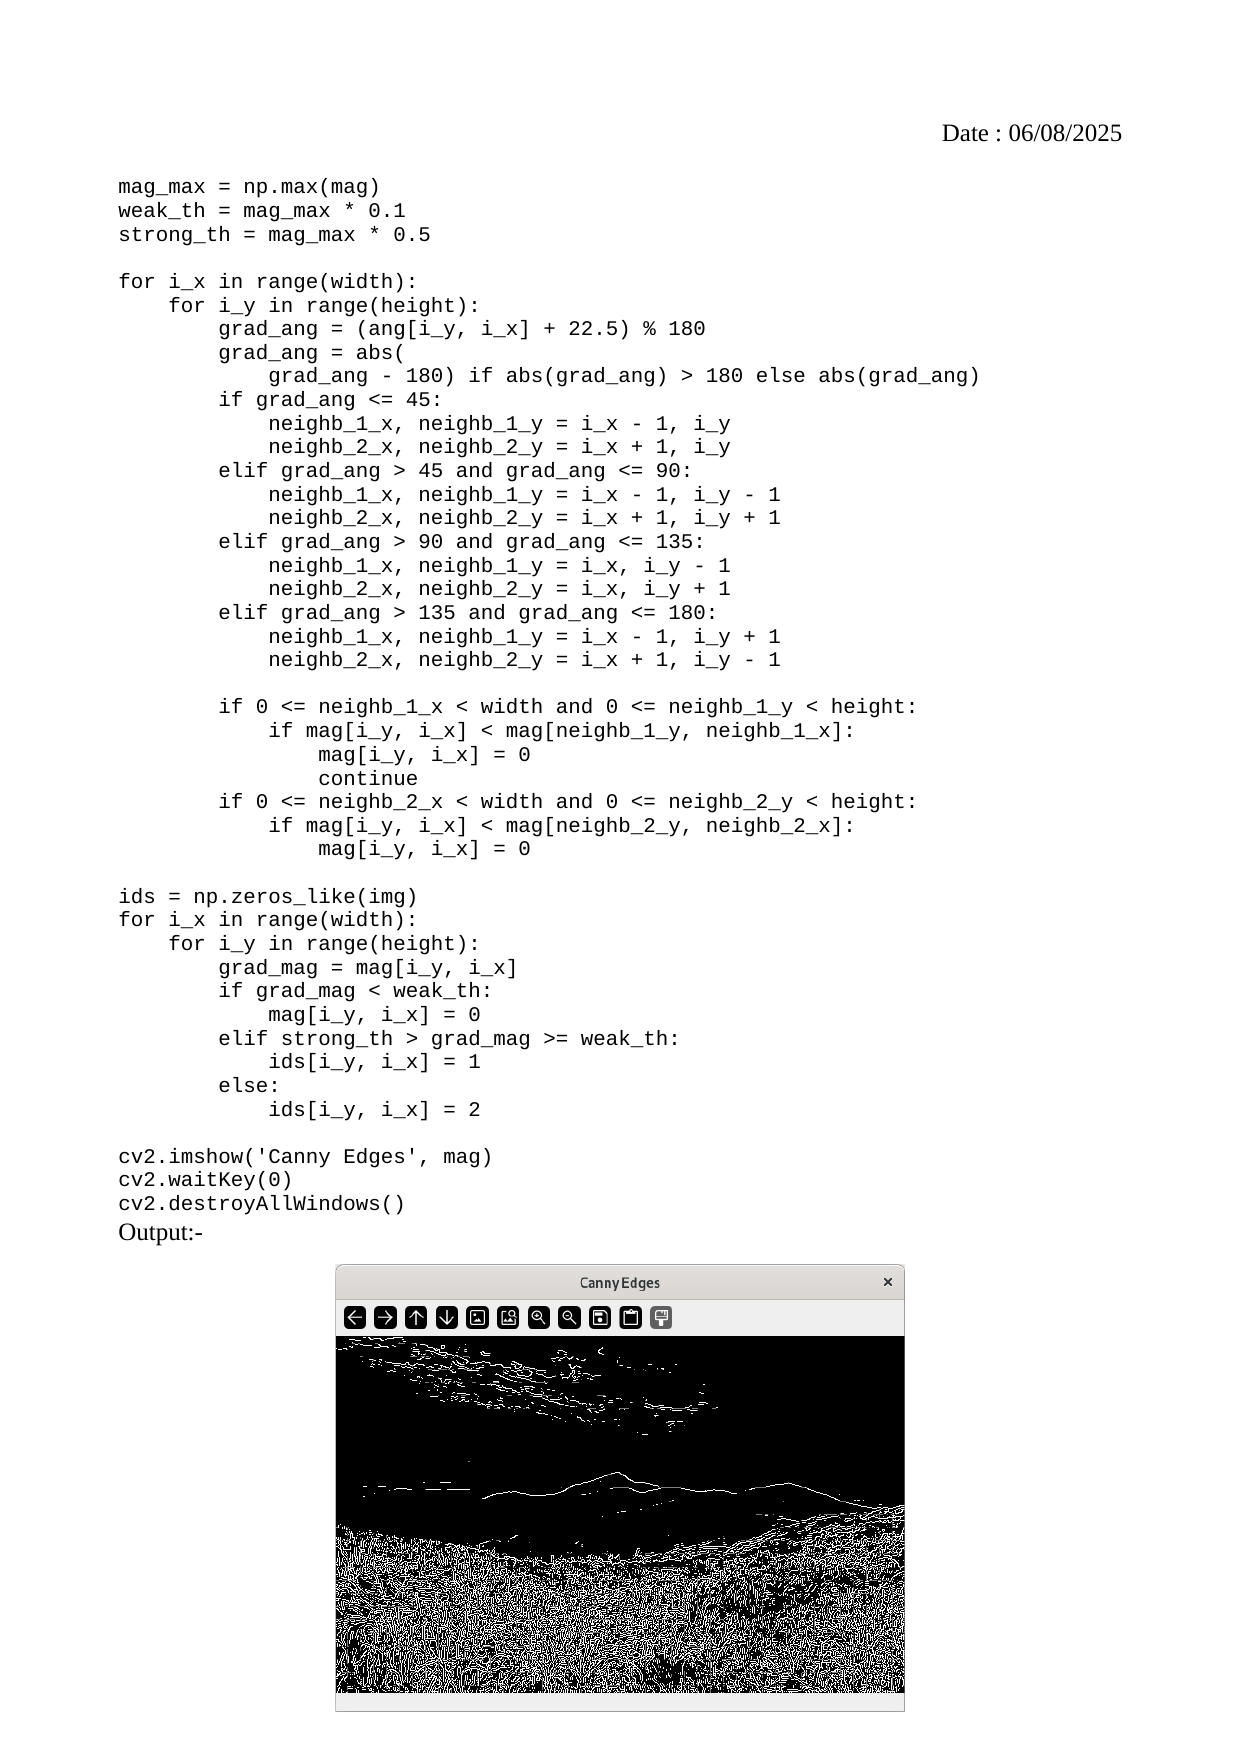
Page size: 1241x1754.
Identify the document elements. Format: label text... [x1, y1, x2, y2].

text elif strong_th > grad_mag >= weak_th: [118, 1028, 1122, 1051]
text neighb_1_x, neighb_1_y = i_x - 1, i_y + 1 [118, 626, 1122, 649]
text neighb_2_x, neighb_2_y = i_x + 1, i_y - 1 [118, 649, 1122, 673]
text grad_mag = mag[i_y, i_x] [118, 957, 1122, 980]
text if 0 <= neighb_2_x < width and 0 <= neighb_2_y < height: [118, 791, 1122, 815]
text neighb_1_x, neighb_1_y = i_x, i_y - 1 [118, 555, 1122, 578]
text elif grad_ang > 45 and grad_ang <= 90: [118, 460, 1122, 484]
text mag_max = np.max(mag) [118, 176, 1122, 200]
text if 0 <= neighb_1_x < width and 0 <= neighb_1_y < height: [118, 697, 1122, 720]
text mag[i_y, i_x] = 0 [118, 744, 1122, 767]
text grad_ang = (ang[i_y, i_x] + 22.5) % 180 [118, 318, 1122, 342]
text strong_th = mag_max * 0.5 [118, 224, 1122, 247]
text else: [118, 1075, 1122, 1098]
text mag[i_y, i_x] = 0 [118, 1004, 1122, 1028]
text for i_x in range(width): [118, 909, 1122, 933]
text if grad_ang <= 45: [118, 389, 1122, 413]
text elif grad_ang > 135 and grad_ang <= 180: [118, 602, 1122, 626]
text cv2.waitKey(0) [118, 1169, 1122, 1193]
text neighb_2_x, neighb_2_y = i_x + 1, i_y [118, 436, 1122, 460]
text grad_ang = abs( [118, 342, 1122, 366]
text weak_th = mag_max * 0.1 [118, 200, 1122, 224]
text ids[i_y, i_x] = 2 [118, 1098, 1122, 1122]
text grad_ang - 180) if abs(grad_ang) > 180 else abs(grad_ang) [118, 366, 1122, 389]
text cv2.destroyAllWindows() [118, 1193, 1122, 1217]
text neighb_1_x, neighb_1_y = i_x - 1, i_y - 1 [118, 484, 1122, 507]
text ids = np.zeros_like(img) [118, 886, 1122, 909]
text if mag[i_y, i_x] < mag[neighb_1_y, neighb_1_x]: [118, 720, 1122, 744]
text cv2.imshow('Canny Edges', mag) [118, 1146, 1122, 1169]
text if mag[i_y, i_x] < mag[neighb_2_y, neighb_2_x]: [118, 815, 1122, 838]
text neighb_1_x, neighb_1_y = i_x - 1, i_y [118, 413, 1122, 436]
picture [335, 1264, 905, 1712]
text elif grad_ang > 90 and grad_ang <= 135: [118, 531, 1122, 555]
text mag[i_y, i_x] = 0 [118, 838, 1122, 862]
text neighb_2_x, neighb_2_y = i_x, i_y + 1 [118, 578, 1122, 602]
text ids[i_y, i_x] = 1 [118, 1051, 1122, 1075]
text for i_y in range(height): [118, 294, 1122, 318]
text for i_x in range(width): [118, 271, 1122, 294]
text if grad_mag < weak_th: [118, 980, 1122, 1004]
text continue [118, 767, 1122, 791]
text neighb_2_x, neighb_2_y = i_x + 1, i_y + 1 [118, 507, 1122, 531]
text for i_y in range(height): [118, 933, 1122, 957]
text Output:- [118, 1217, 1122, 1246]
